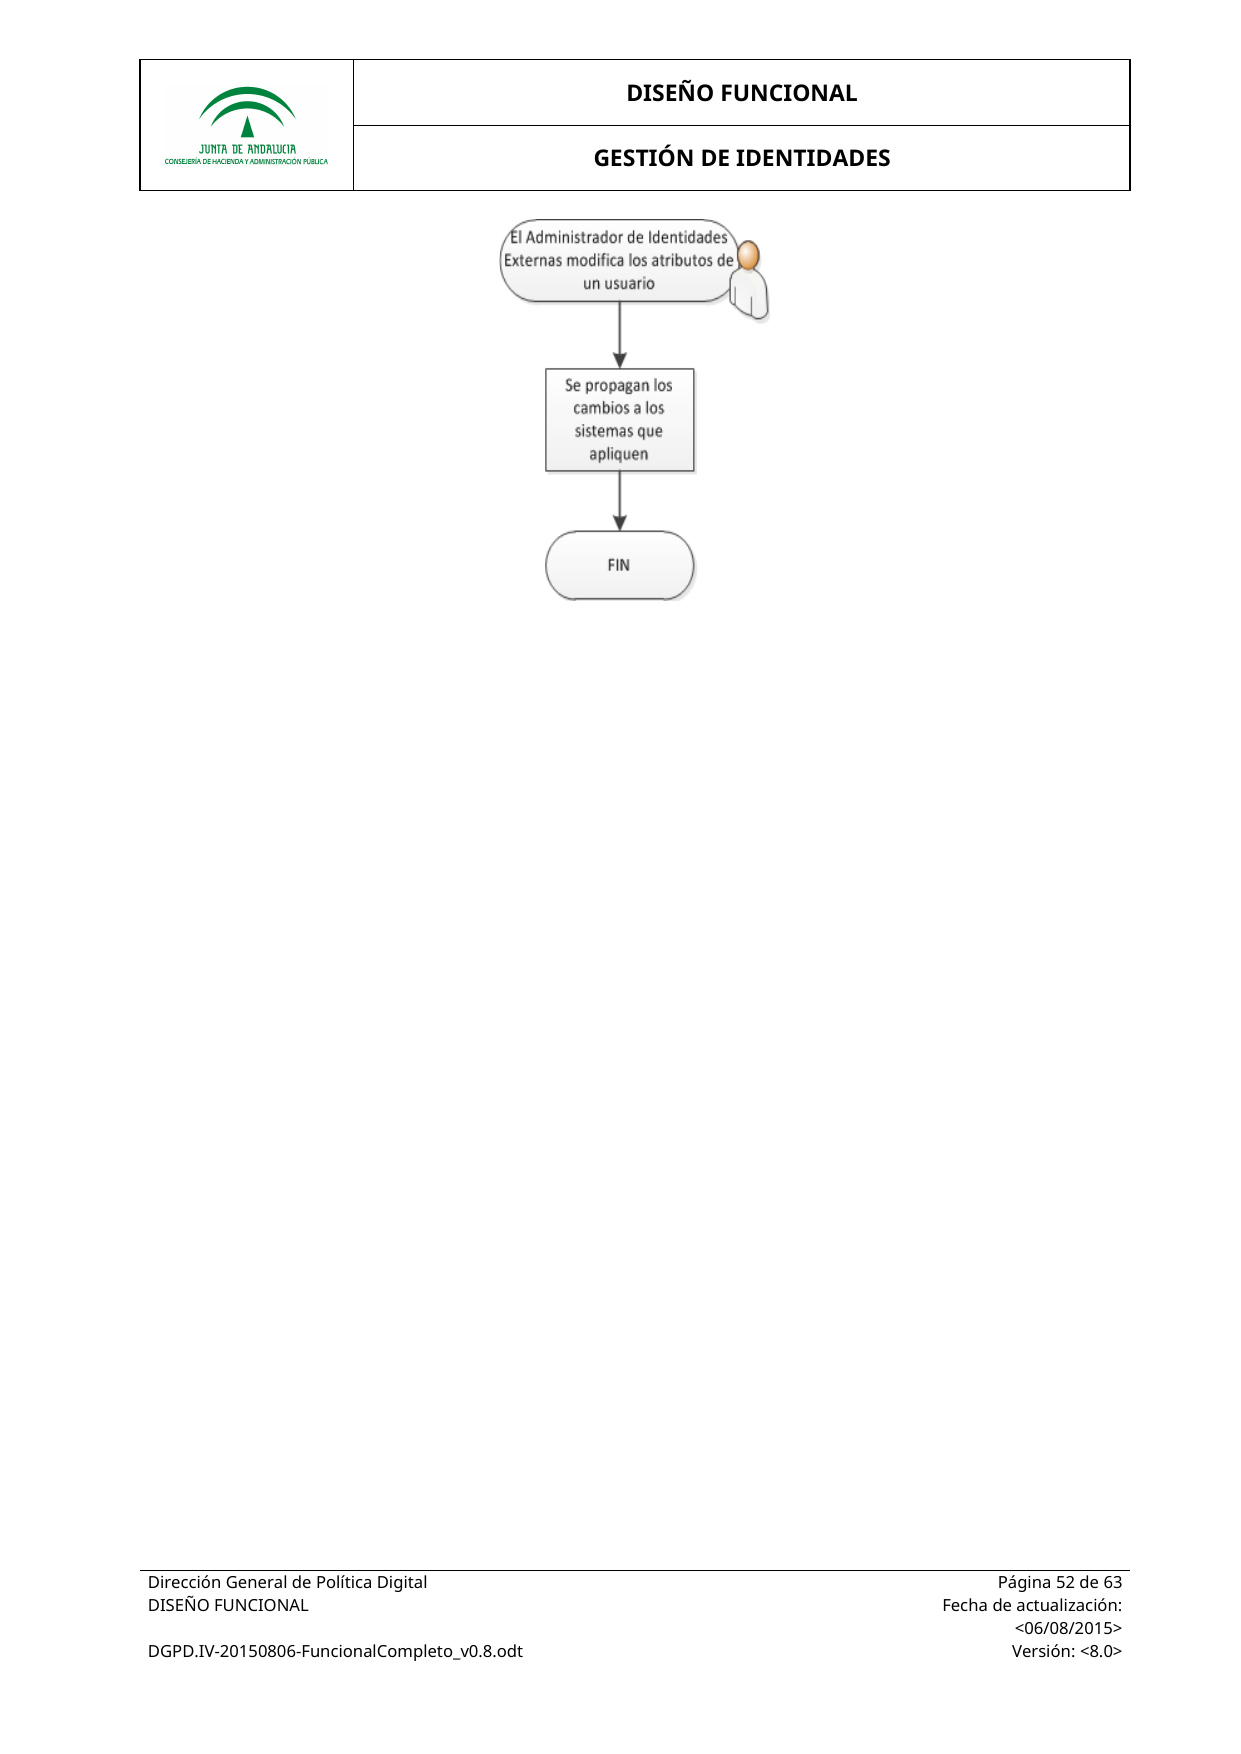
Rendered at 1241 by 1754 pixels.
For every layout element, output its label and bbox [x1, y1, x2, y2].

picture [164, 85, 330, 165]
